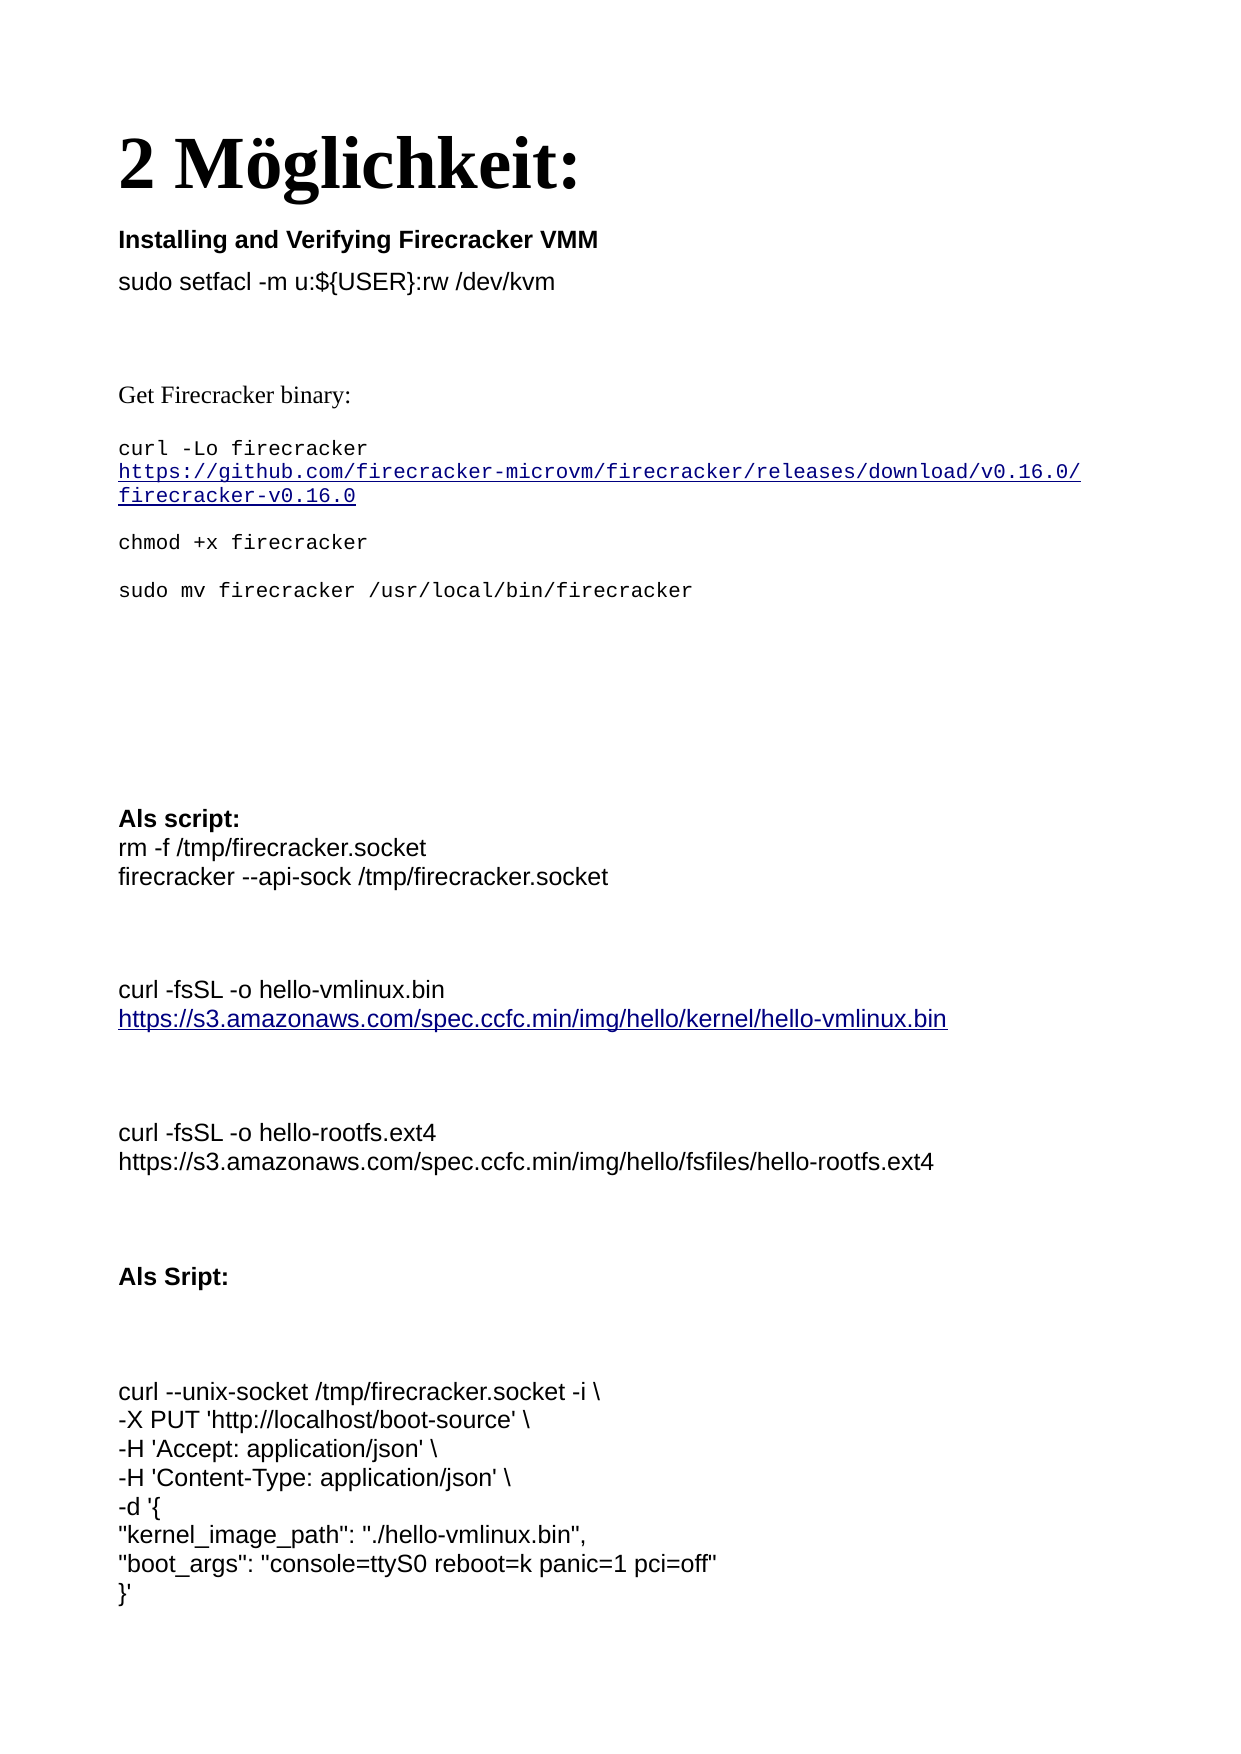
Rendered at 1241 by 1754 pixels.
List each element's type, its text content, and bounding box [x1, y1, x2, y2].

text -H 'Accept: application/json' \ [118, 1434, 1122, 1463]
text -X PUT 'http://localhost/boot-source' \ [118, 1405, 1122, 1434]
text chmod +x firecracker [118, 532, 1122, 556]
text curl -fsSL -o hello-vmlinux.bin https://s3.amazonaws.com/spec.ccfc.min/img/hello/kernel/hello-vmlinux.bin [118, 975, 1122, 1033]
text Get Firecracker binary: [118, 380, 1122, 409]
text Als Sript: [118, 1261, 1122, 1290]
text "kernel_image_path": "./hello-vmlinux.bin", [118, 1520, 1122, 1549]
text -d '{ [118, 1491, 1122, 1520]
subtitle Installing and Verifying Firecracker VMM [118, 225, 1122, 254]
text Als script: [118, 804, 1122, 833]
text curl -fsSL -o hello-rootfs.ext4 https://s3.amazonaws.com/spec.ccfc.min/img/hello/fsfiles/hello-rootfs.ext4 [118, 1118, 1122, 1175]
text 2 Möglichkeit: [118, 118, 1122, 204]
text sudo mv firecracker /usr/local/bin/firecracker [118, 579, 1122, 603]
text curl -Lo firecracker https://github.com/firecracker-microvm/firecracker/releases/download/v0.16.0/firecracker-v0.16.0 [118, 438, 1122, 509]
text sudo setfacl -m u:${USER}:rw /dev/kvm [118, 266, 1122, 295]
text curl --unix-socket /tmp/firecracker.socket -i \ [118, 1376, 1122, 1405]
text }' [118, 1578, 1122, 1606]
text "boot_args": "console=ttyS0 reboot=k panic=1 pci=off" [118, 1549, 1122, 1578]
text firecracker --api-sock /tmp/firecracker.socket [118, 861, 1122, 890]
text -H 'Content-Type: application/json' \ [118, 1463, 1122, 1491]
text rm -f /tmp/firecracker.socket [118, 833, 1122, 861]
